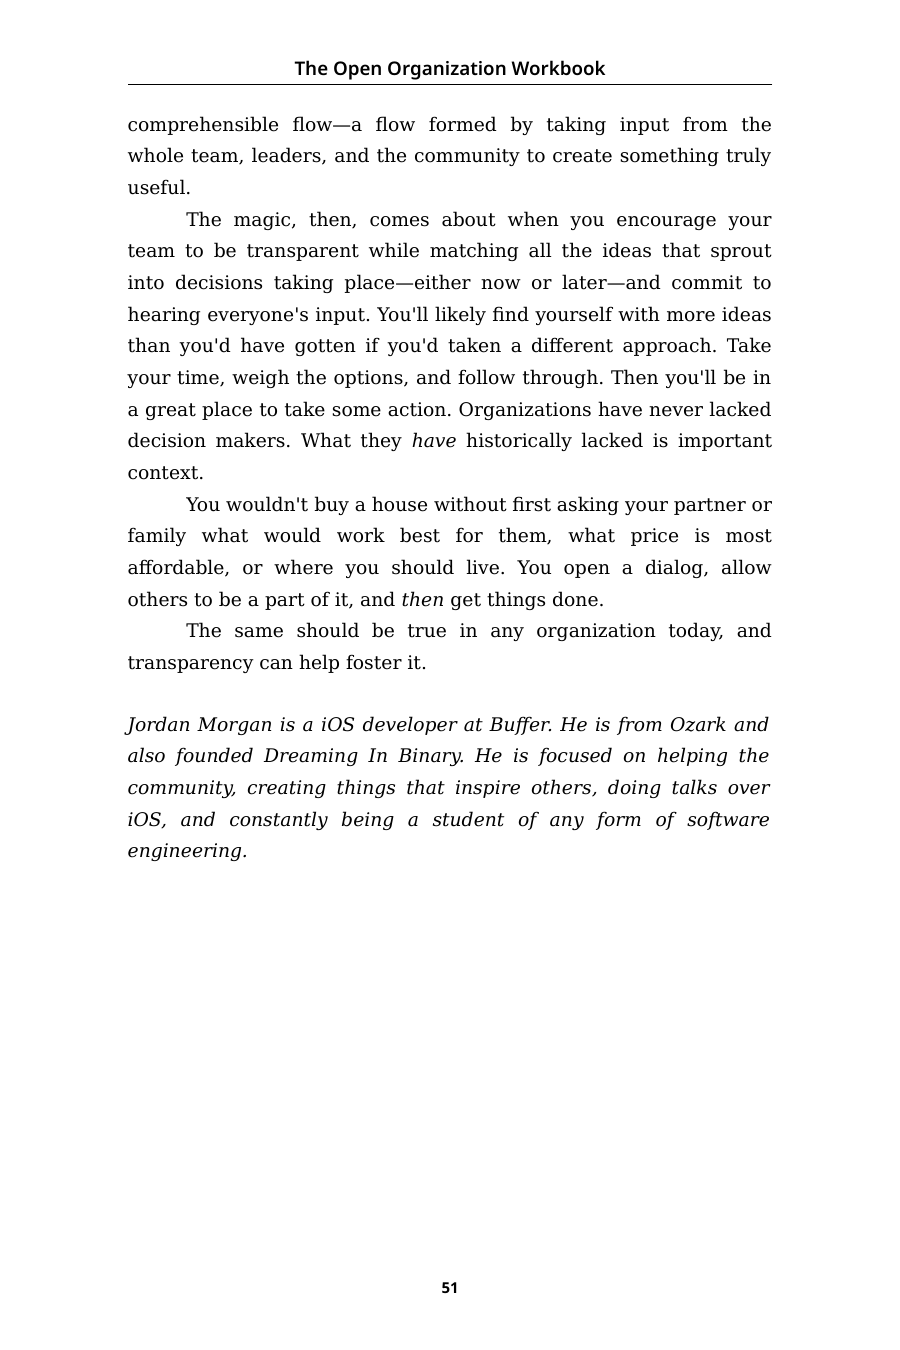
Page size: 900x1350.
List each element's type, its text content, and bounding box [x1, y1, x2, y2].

text You wouldn't buy a house without first asking your partner or family what would work best for them, what price is most affordable, or where you should live. You open a dialog, allow others to be a part of it, and then get things done. [127, 494, 772, 611]
text The magic, then, comes about when you encourage your team to be transparent while matching all the ideas that sprout into decisions taking place—either now or later—and commit to hearing everyone's input. You'll likely find yourself with more ideas than you'd have gotten if you'd taken a different approach. Take your time, weigh the options, and follow through. Then you'll be in a great place to take some action. Organizations have never lacked decision makers. What they have historically lacked is important context. [127, 209, 772, 484]
text Jordan Morgan is a iOS developer at Buffer. He is from Ozark and also founded Dreaming In Binary. He is focused on helping the community, creating things that inspire others, doing talks over iOS, and constantly being a student of any form of software engineering. [127, 714, 772, 862]
text comprehensible flow—a flow formed by taking input from the whole team, leaders, and the community to create something truly useful. [127, 114, 772, 199]
text The same should be true in any organization today, and transparency can help foster it. [127, 621, 772, 674]
